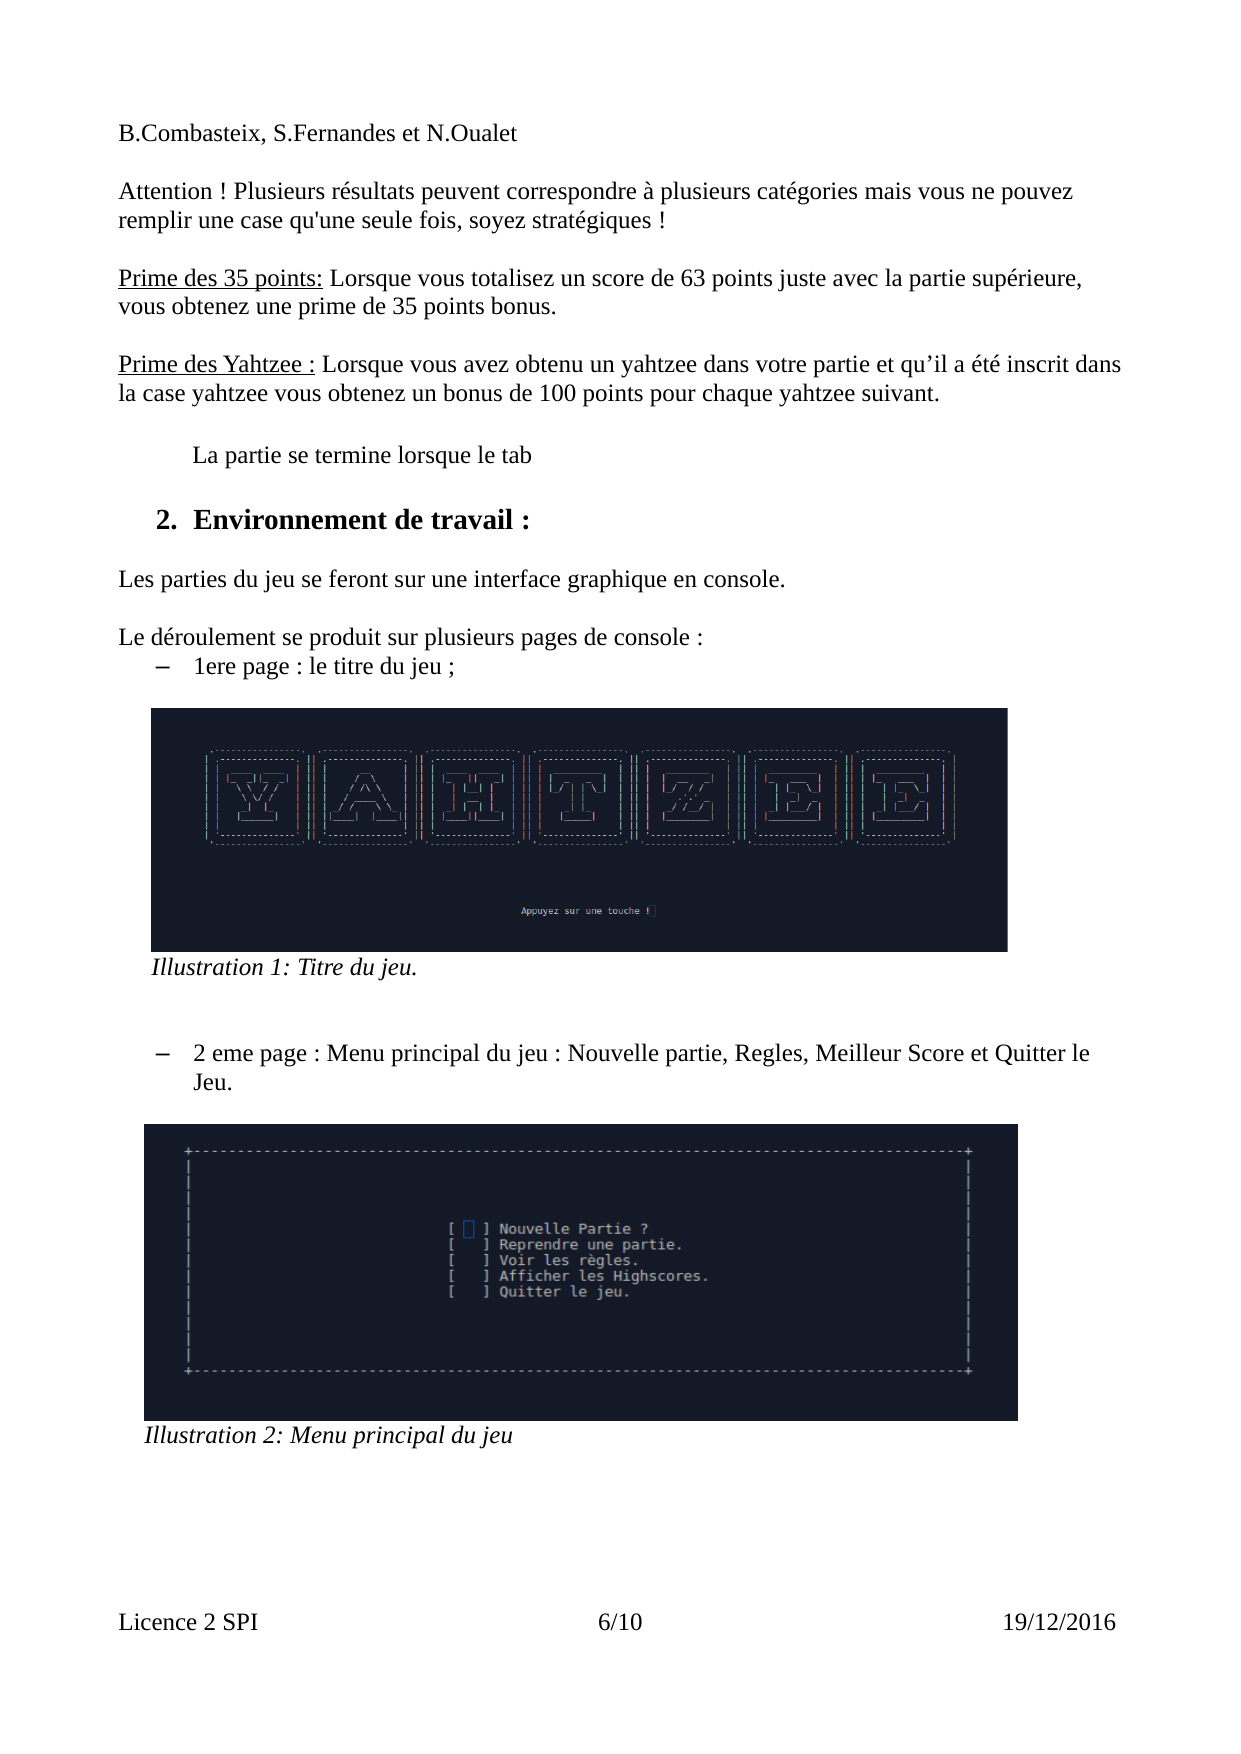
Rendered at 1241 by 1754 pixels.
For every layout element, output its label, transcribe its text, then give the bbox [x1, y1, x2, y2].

text Attention ! Plusieurs résultats peuvent correspondre à plusieurs catégories mais vous ne pouvez remplir une case qu'une seule fois, soyez stratégiques ! [118, 176, 1122, 234]
list 1ere page : le titre du jeu ; [156, 651, 1122, 679]
text Prime des 35 points: Lorsque vous totalisez un score de 63 points juste avec la partie supérieure, vous obtenez une prime de 35 points bonus. [118, 263, 1122, 320]
text La partie se termine lorsque le tab [118, 440, 1122, 469]
list Environnement de travail : [156, 502, 1122, 536]
picture [144, 1124, 1018, 1421]
list 2 eme page : Menu principal du jeu : Nouvelle partie, Regles, Meilleur Score et Quitter le Jeu. [156, 1038, 1122, 1096]
text Illustration 1: Titre du jeu. [151, 952, 1008, 981]
text Prime des Yahtzee : Lorsque vous avez obtenu un yahtzee dans votre partie et qu’il a été inscrit dans la case yahtzee vous obtenez un bonus de 100 points pour chaque yahtzee suivant. [118, 349, 1122, 406]
text Les parties du jeu se feront sur une interface graphique en console. [118, 564, 1122, 593]
text Le déroulement se produit sur plusieurs pages de console : [118, 622, 1122, 651]
text Illustration 2: Menu principal du jeu [144, 1421, 1018, 1449]
picture [151, 708, 1008, 952]
